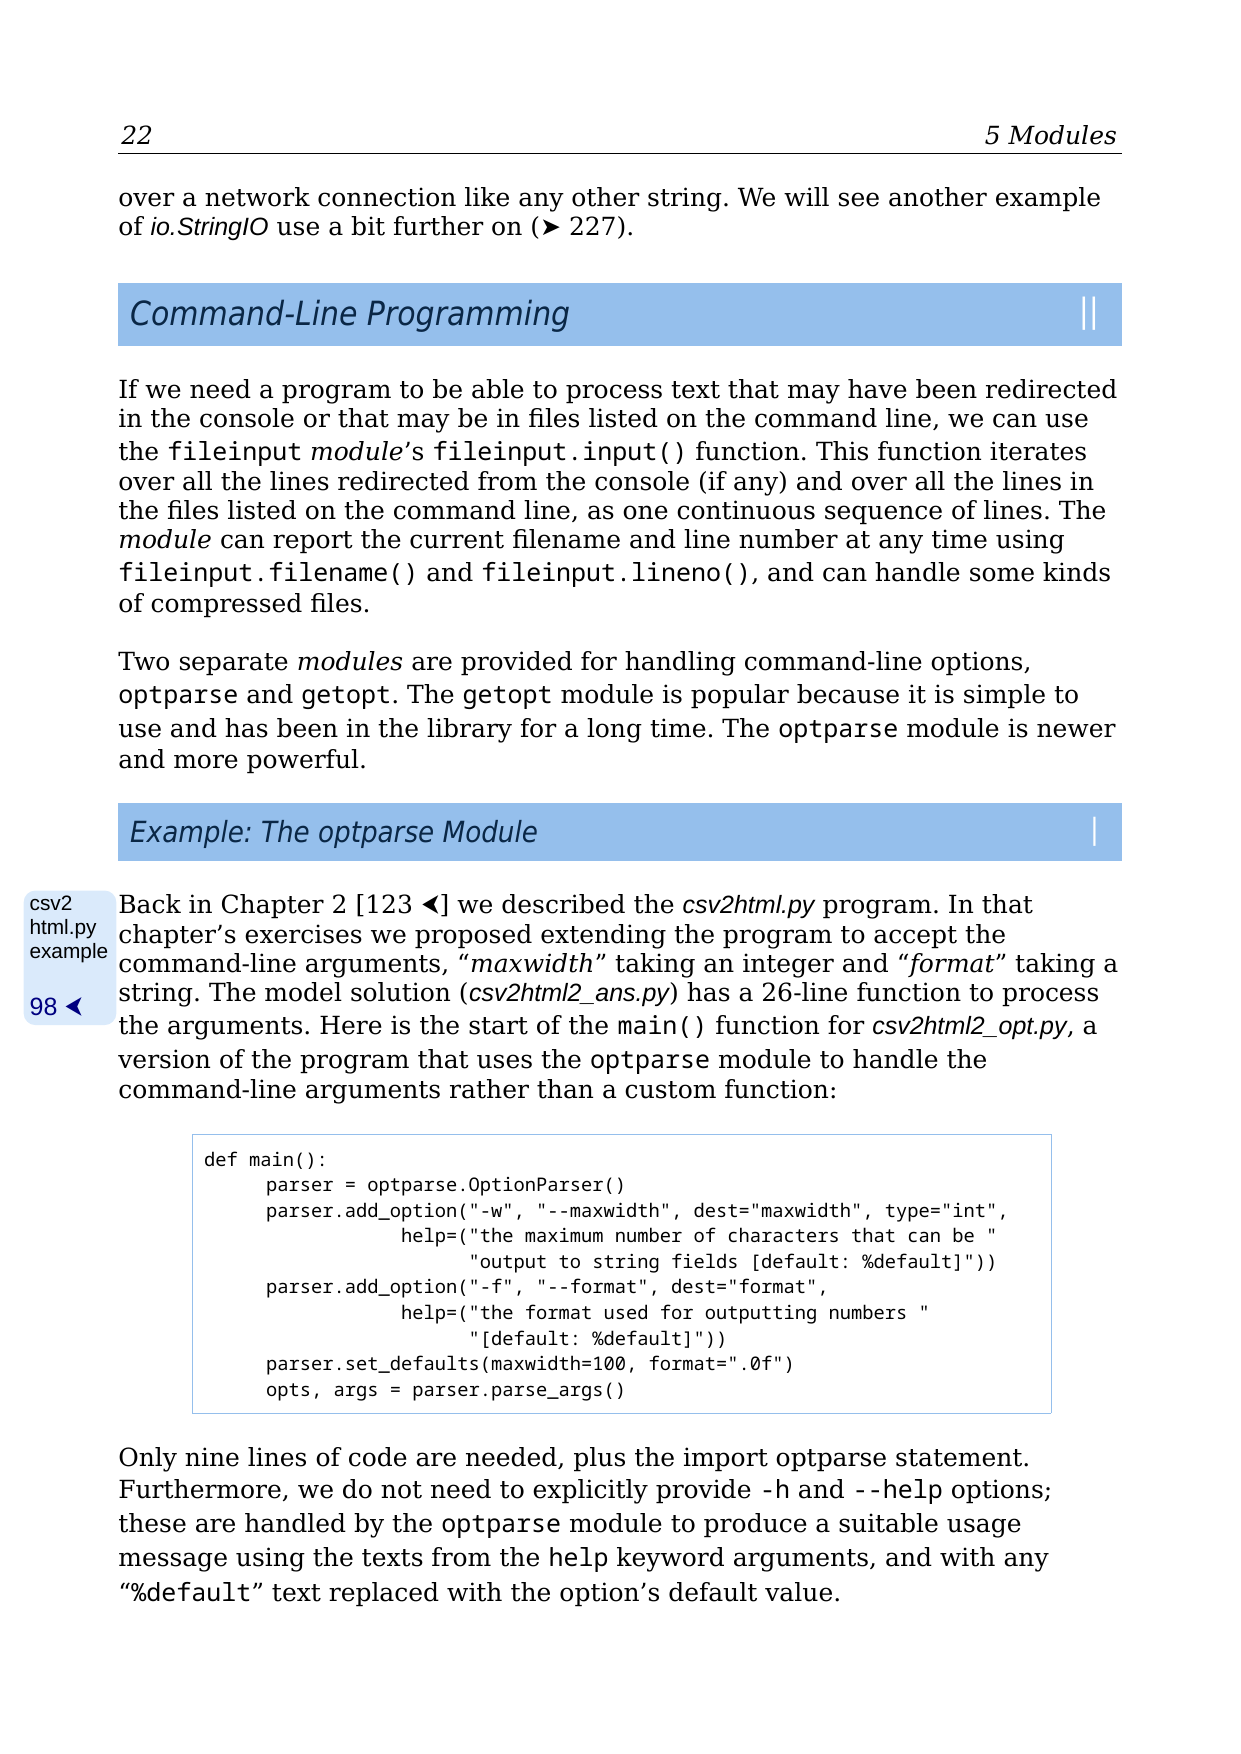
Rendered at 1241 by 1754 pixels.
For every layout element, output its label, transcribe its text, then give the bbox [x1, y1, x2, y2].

text Back in Chapter 2 [123 ⮜] we described the csv2html.py program. In that chapter’s exercises we proposed extending the program to accept the command-line arguments, “maxwidth” taking an integer and “format” taking a string. The model solution (csv2html2_ans.py) has a 26-line function to process the arguments. Here is the start of the main() function for csv2html2_opt.py, a version of the program that uses the optparse module to handle the command-line arguments rather than a custom function: [118, 891, 1122, 1105]
text Only nine lines of code are needed, plus the import optparse statement. Furthermore, we do not need to explicitly provide -h and --help options; these are handled by the optparse module to produce a suitable usage message using the texts from the help keyword arguments, and with any “%default” text replaced with the option’s default value. [118, 1443, 1122, 1608]
text over a network connection like any other string. We will see another example of io.StringIO use a bit further on (➤ 227). [118, 183, 1122, 241]
text || [1063, 292, 1098, 331]
text def main(): [193, 1135, 1051, 1160]
text parser.add_option("-f", "--format", dest="format", [193, 1262, 1051, 1287]
subtitle Example: The optparse Module [118, 803, 1122, 861]
text parser.add_option("-w", "--maxwidth", dest="maxwidth", type="int", [193, 1185, 1051, 1211]
text opts, args = parser.parse_args() [193, 1364, 1051, 1413]
text help=("the format used for outputting numbers " [193, 1287, 1051, 1313]
text Two separate modules are provided for handling command-line options, optparse and getopt. The getopt module is popular because it is simple to use and has been in the library for a long time. The optparse module is newer and more powerful. [118, 648, 1122, 774]
text help=("the maximum number of characters that can be " [193, 1211, 1051, 1236]
text "[default: %default]")) [193, 1313, 1051, 1338]
text If we need a program to be able to process text that may have been redirected in the console or that may be in files listed on the command line, we can use the fileinput module’s fileinput.input() function. This function iterates over all the lines redirected from the console (if any) and over all the lines in the files listed on the command line, as one continuous sequence of lines. The module can report the current filename and line number at any time using fileinput.filename() and fileinput.lineno(), and can handle some kinds of compressed files. [118, 375, 1122, 618]
text "output to string fields [default: %default]")) [193, 1236, 1051, 1262]
text parser.set_defaults(maxwidth=100, format=".0f") [193, 1338, 1051, 1364]
text parser = optparse.OptionParser() [193, 1160, 1051, 1185]
subtitle Command-Line Programming [118, 283, 1122, 346]
text | [1081, 812, 1098, 846]
